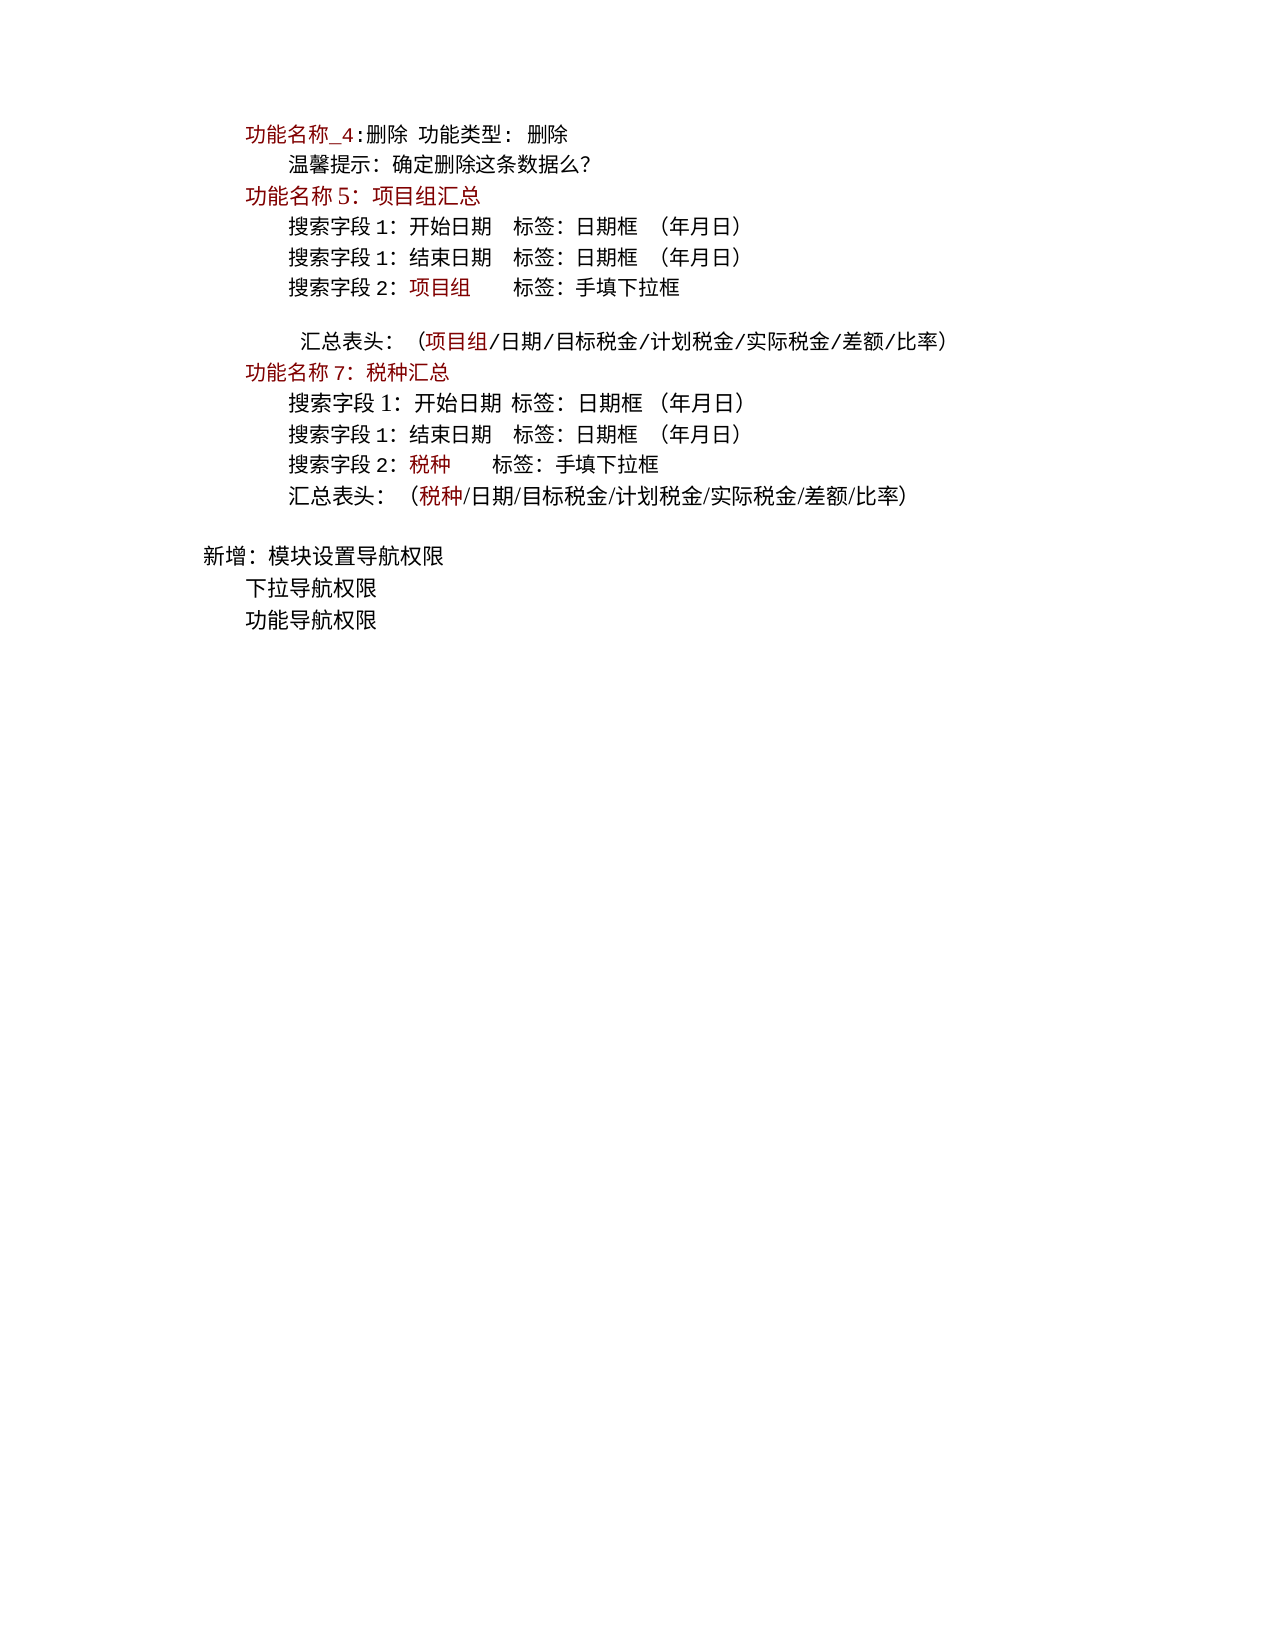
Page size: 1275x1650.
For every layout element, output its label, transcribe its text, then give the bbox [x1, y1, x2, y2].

text 汇总表头：（税种/日期/目标税金/计划税金/实际税金/差额/比率） [118, 479, 1157, 511]
text 新增：模块设置导航权限 [118, 539, 1157, 571]
text 搜索字段1：结束日期 标签：日期框 （年月日） [118, 418, 1157, 448]
text 功能导航权限 [118, 603, 1157, 634]
text 汇总表头：（项目组/日期/目标税金/计划税金/实际税金/差额/比率） [118, 326, 1157, 356]
text 搜索字段2：税种 标签：手填下拉框 [118, 448, 1157, 479]
text 功能名称7：税种汇总 [118, 356, 1157, 386]
text 温馨提示：确定删除这条数据么？ [118, 148, 1157, 179]
text 搜索字段1：开始日期 标签：日期框 （年月日） [118, 386, 1157, 418]
text 搜索字段2：项目组 标签：手填下拉框 [118, 271, 1157, 302]
text 功能名称_4:删除 功能类型: 删除 [118, 118, 1157, 148]
text 功能名称5：项目组汇总 [118, 179, 1157, 211]
text 下拉导航权限 [118, 571, 1157, 603]
text 搜索字段1：结束日期 标签：日期框 （年月日） [118, 241, 1157, 271]
text 搜索字段1：开始日期 标签：日期框 （年月日） [118, 211, 1157, 241]
